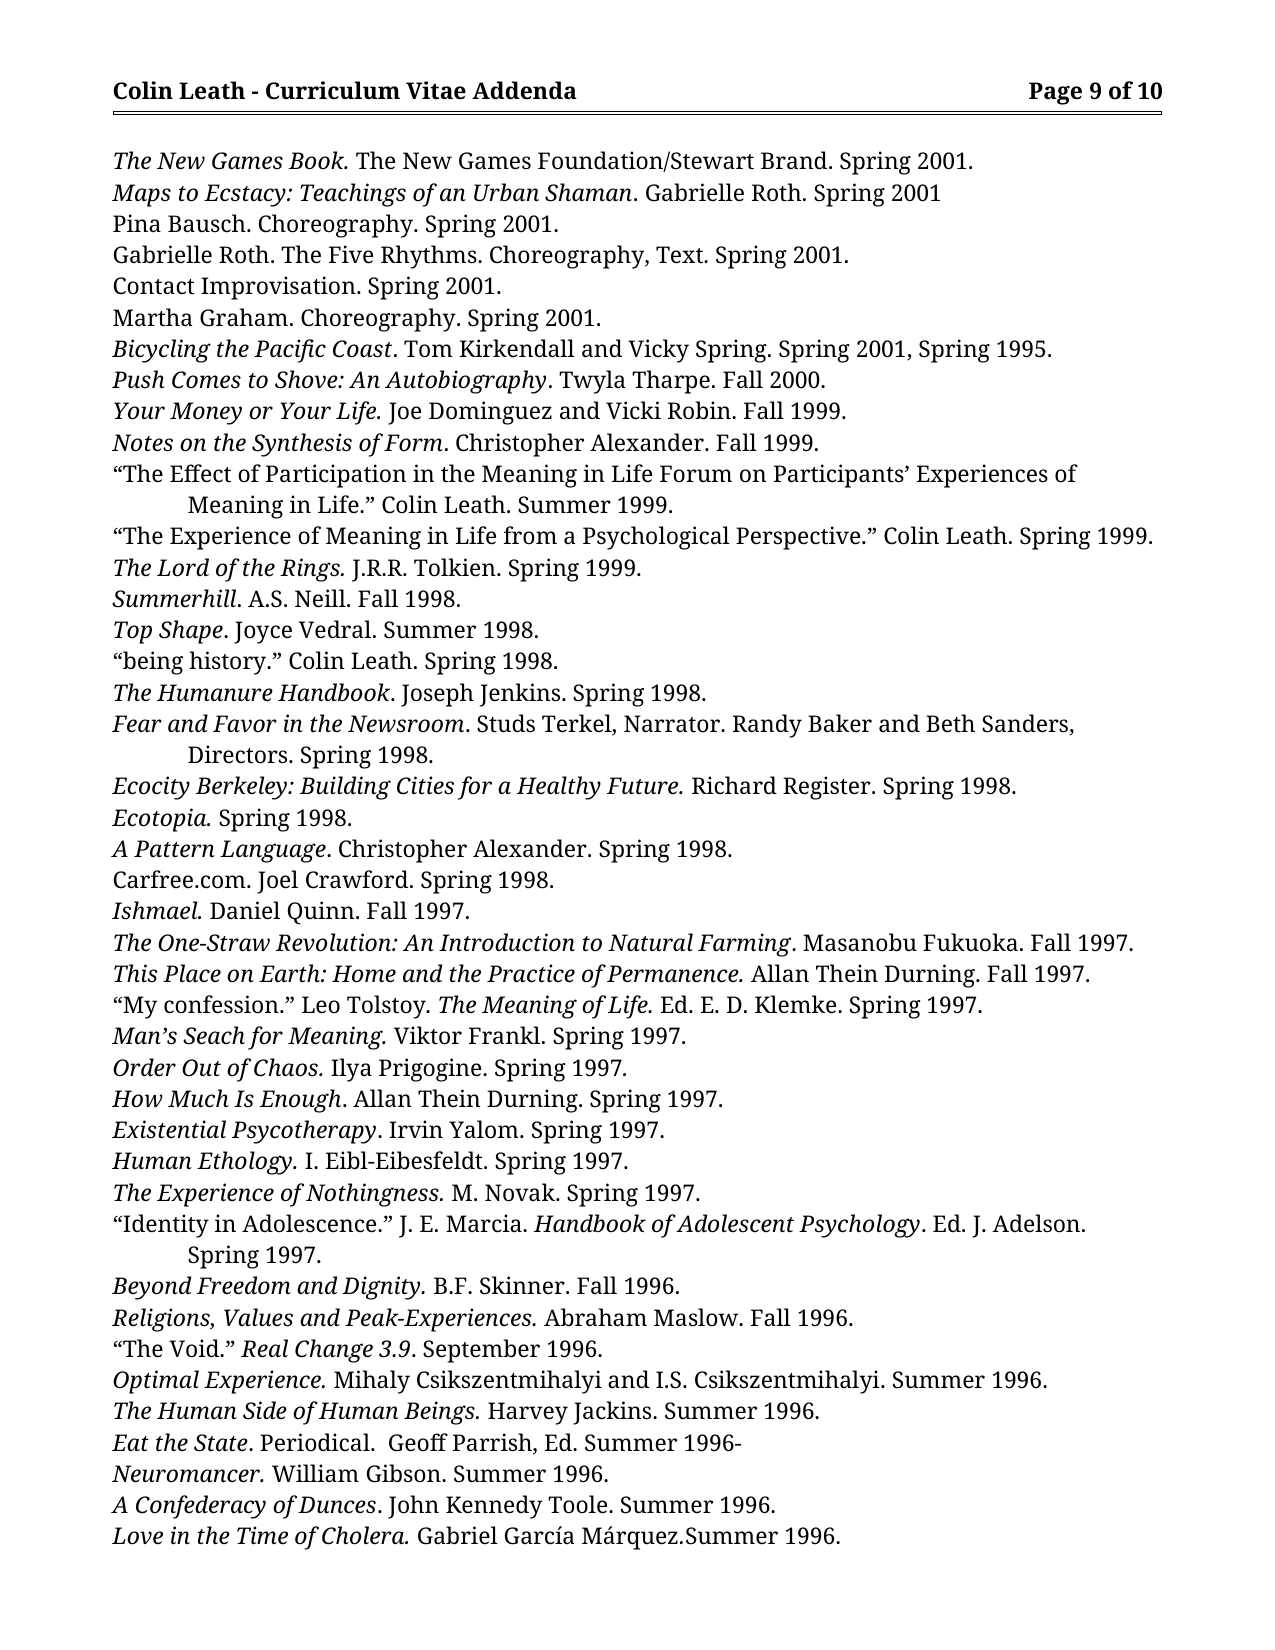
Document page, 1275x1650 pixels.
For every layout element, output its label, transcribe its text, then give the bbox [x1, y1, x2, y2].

text “The Void.” Real Change 3.9. September 1996. [112, 1333, 1162, 1364]
text Notes on the Synthesis of Form. Christopher Alexander. Fall 1999. [112, 426, 1162, 458]
text Ishmael. Daniel Quinn. Fall 1997. [112, 895, 1162, 926]
text “The Effect of Participation in the Meaning in Life Forum on Participants’ Experiences of Meaning in Life.” Colin Leath. Summer 1999. [112, 458, 1162, 520]
text Existential Psycotherapy. Irvin Yalom. Spring 1997. [112, 1114, 1162, 1145]
text How Much Is Enough. Allan Thein Durning. Spring 1997. [112, 1083, 1162, 1114]
text The Lord of the Rings. J.R.R. Tolkien. Spring 1999. [112, 551, 1162, 583]
text Order Out of Chaos. Ilya Prigogine. Spring 1997. [112, 1051, 1162, 1083]
text Religions, Values and Peak-Experiences. Abraham Maslow. Fall 1996. [112, 1301, 1162, 1333]
text The Humanure Handbook. Joseph Jenkins. Spring 1998. [112, 676, 1162, 708]
text Neuromancer. William Gibson. Summer 1996. [112, 1458, 1162, 1489]
text Bicycling the Pacific Coast. Tom Kirkendall and Vicky Spring. Spring 2001, Spring 1995. [112, 333, 1162, 364]
text The One-Straw Revolution: An Introduction to Natural Farming. Masanobu Fukuoka. Fall 1997. [112, 926, 1162, 958]
text Optimal Experience. Mihaly Csikszentmihalyi and I.S. Csikszentmihalyi. Summer 1996. [112, 1364, 1162, 1395]
text A Confederacy of Dunces. John Kennedy Toole. Summer 1996. [112, 1489, 1162, 1520]
text Man’s Seach for Meaning. Viktor Frankl. Spring 1997. [112, 1020, 1162, 1051]
text Ecotopia. Spring 1998. [112, 801, 1162, 833]
text This Place on Earth: Home and the Practice of Permanence. Allan Thein Durning. Fall 1997. [112, 958, 1162, 989]
text Pina Bausch. Choreography. Spring 2001. [112, 208, 1162, 239]
text Human Ethology. I. Eibl-Eibesfeldt. Spring 1997. [112, 1145, 1162, 1176]
text The New Games Book. The New Games Foundation/Stewart Brand. Spring 2001. [112, 145, 1162, 176]
text Martha Graham. Choreography. Spring 2001. [112, 301, 1162, 333]
text Maps to Ecstacy: Teachings of an Urban Shaman. Gabrielle Roth. Spring 2001 [112, 176, 1162, 208]
text “The Experience of Meaning in Life from a Psychological Perspective.” Colin Leath. Spring 1999. [112, 520, 1162, 551]
text Push Comes to Shove: An Autobiography. Twyla Tharpe. Fall 2000. [112, 364, 1162, 395]
text The Experience of Nothingness. M. Novak. Spring 1997. [112, 1176, 1162, 1208]
text Carfree.com. Joel Crawford. Spring 1998. [112, 864, 1162, 895]
text “My confession.” Leo Tolstoy. The Meaning of Life. Ed. E. D. Klemke. Spring 1997. [112, 989, 1162, 1020]
text Gabrielle Roth. The Five Rhythms. Choreography, Text. Spring 2001. [112, 239, 1162, 270]
text “Identity in Adolescence.” J. E. Marcia. Handbook of Adolescent Psychology. Ed. J. Adelson. Spring 1997. [112, 1208, 1162, 1270]
text Fear and Favor in the Newsroom. Studs Terkel, Narrator. Randy Baker and Beth Sanders, Directors. Spring 1998. [112, 708, 1162, 770]
text Beyond Freedom and Dignity. B.F. Skinner. Fall 1996. [112, 1270, 1162, 1301]
text Contact Improvisation. Spring 2001. [112, 270, 1162, 301]
text Top Shape. Joyce Vedral. Summer 1998. [112, 614, 1162, 645]
text Your Money or Your Life. Joe Dominguez and Vicki Robin. Fall 1999. [112, 395, 1162, 426]
text A Pattern Language. Christopher Alexander. Spring 1998. [112, 833, 1162, 864]
text “being history.” Colin Leath. Spring 1998. [112, 645, 1162, 676]
text Ecocity Berkeley: Building Cities for a Healthy Future. Richard Register. Spring 1998. [112, 770, 1162, 801]
text The Human Side of Human Beings. Harvey Jackins. Summer 1996. [112, 1395, 1162, 1426]
text Summerhill. A.S. Neill. Fall 1998. [112, 583, 1162, 614]
text Love in the Time of Cholera. Gabriel García Márquez.Summer 1996. [112, 1520, 1162, 1551]
text Eat the State. Periodical. Geoff Parrish, Ed. Summer 1996- [112, 1426, 1162, 1458]
